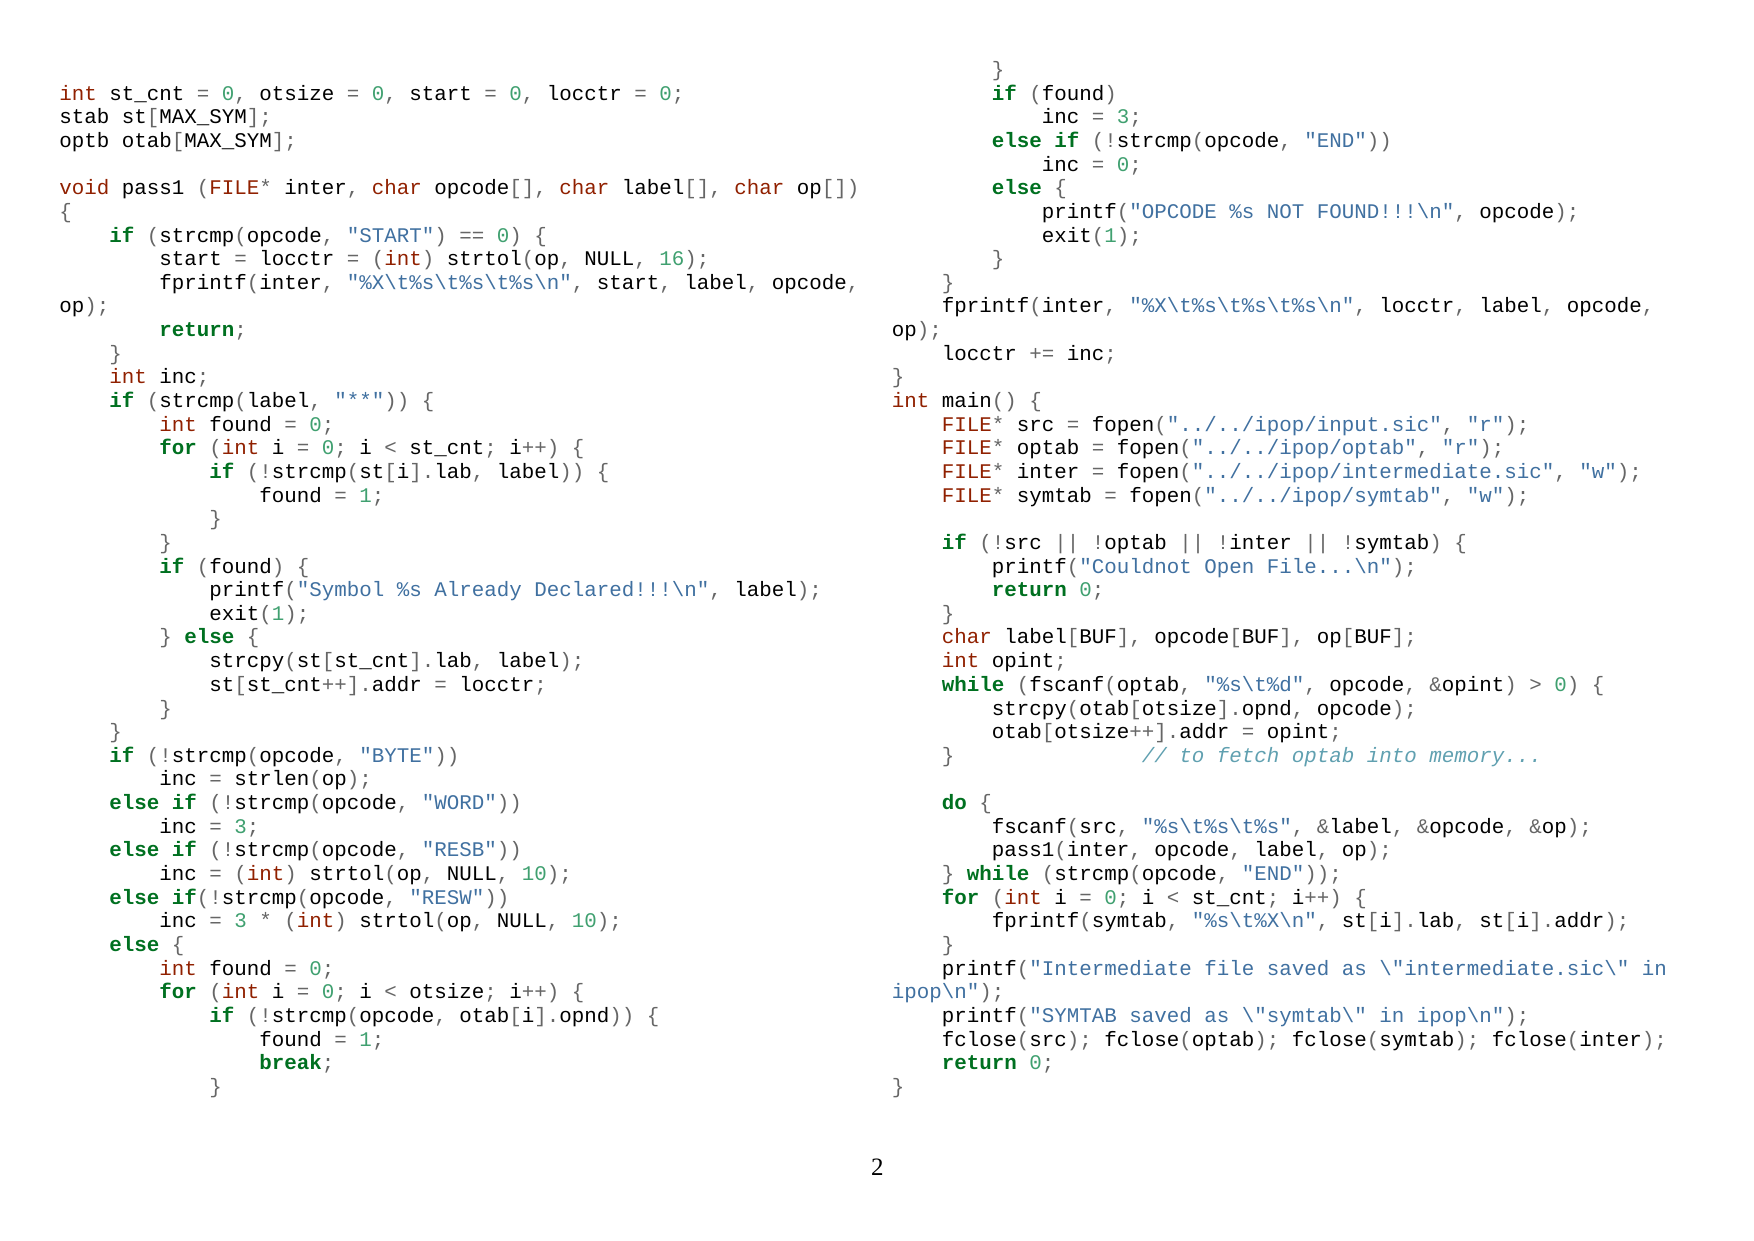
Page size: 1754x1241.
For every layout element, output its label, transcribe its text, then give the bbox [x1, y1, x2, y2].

text int found = 0; [59, 958, 862, 981]
text FILE* src = fopen("../../ipop/input.sic", "r"); [892, 414, 1695, 437]
text inc = 3; [59, 816, 862, 839]
text FILE* symtab = fopen("../../ipop/symtab", "w"); [892, 485, 1695, 508]
text fprintf(inter, "%X\t%s\t%s\t%s\n", start, label, opcode, op); [59, 272, 862, 319]
text inc = 0; [892, 154, 1695, 177]
text do { [892, 792, 1695, 816]
text } [892, 366, 1695, 390]
text FILE* optab = fopen("../../ipop/optab", "r"); [892, 437, 1695, 461]
text int found = 0; [59, 414, 862, 437]
text break; [59, 1052, 862, 1076]
text while (fscanf(optab, "%s\t%d", opcode, &opint) > 0) { [892, 674, 1695, 697]
text else { [59, 934, 862, 958]
text FILE* inter = fopen("../../ipop/intermediate.sic", "w"); [892, 461, 1695, 485]
text } else { [59, 627, 862, 650]
text } [59, 721, 862, 745]
text inc = (int) strtol(op, NULL, 10); [59, 863, 862, 887]
text printf("Intermediate file saved as \"intermediate.sic\" in ipop\n"); [892, 958, 1695, 1005]
text fprintf(inter, "%X\t%s\t%s\t%s\n", locctr, label, opcode, op); [892, 296, 1695, 343]
text fprintf(symtab, "%s\t%X\n", st[i].lab, st[i].addr); [892, 910, 1695, 934]
text for (int i = 0; i < otsize; i++) { [59, 981, 862, 1005]
text } [59, 1076, 862, 1099]
text if (strcmp(opcode, "START") == 0) { [59, 224, 862, 248]
text int st_cnt = 0, otsize = 0, start = 0, locctr = 0; [59, 83, 862, 106]
text exit(1); [59, 603, 862, 627]
text found = 1; [59, 485, 862, 508]
text else { [892, 177, 1695, 201]
text void pass1 (FILE* inter, char opcode[], char label[], char op[]) { [59, 177, 862, 224]
text } [59, 697, 862, 721]
text else if (!strcmp(opcode, "RESB")) [59, 839, 862, 863]
text } [59, 343, 862, 366]
text } [59, 532, 862, 556]
text otab[otsize++].addr = opint; [892, 721, 1695, 745]
text if (strcmp(label, "**")) { [59, 390, 862, 414]
text } [59, 508, 862, 532]
text } [892, 248, 1695, 272]
text exit(1); [892, 224, 1695, 248]
text return 0; [892, 1052, 1695, 1076]
text } [892, 272, 1695, 296]
text stab st[MAX_SYM]; [59, 106, 862, 130]
text printf("Symbol %s Already Declared!!!\n", label); [59, 579, 862, 603]
text } [892, 934, 1695, 958]
text printf("Couldnot Open File...\n"); [892, 556, 1695, 579]
text } // to fetch optab into memory... [892, 745, 1695, 768]
text pass1(inter, opcode, label, op); [892, 839, 1695, 863]
text int opint; [892, 650, 1695, 674]
text for (int i = 0; i < st_cnt; i++) { [892, 887, 1695, 910]
text locctr += inc; [892, 343, 1695, 366]
text inc = 3 * (int) strtol(op, NULL, 10); [59, 910, 862, 934]
text } while (strcmp(opcode, "END")); [892, 863, 1695, 887]
text strcpy(st[st_cnt].lab, label); [59, 650, 862, 674]
text } [892, 59, 1695, 83]
text int inc; [59, 366, 862, 390]
text found = 1; [59, 1028, 862, 1052]
text return; [59, 319, 862, 343]
text if (!src || !optab || !inter || !symtab) { [892, 532, 1695, 556]
text start = locctr = (int) strtol(op, NULL, 16); [59, 248, 862, 272]
text return 0; [892, 579, 1695, 603]
text strcpy(otab[otsize].opnd, opcode); [892, 697, 1695, 721]
text inc = 3; [892, 106, 1695, 130]
text int main() { [892, 390, 1695, 414]
text fscanf(src, "%s\t%s\t%s", &label, &opcode, &op); [892, 816, 1695, 839]
text else if(!strcmp(opcode, "RESW")) [59, 887, 862, 910]
text if (!strcmp(opcode, "BYTE")) [59, 745, 862, 768]
text printf("SYMTAB saved as \"symtab\" in ipop\n"); [892, 1005, 1695, 1028]
text if (found) { [59, 556, 862, 579]
text } [892, 603, 1695, 627]
text else if (!strcmp(opcode, "END")) [892, 130, 1695, 154]
text if (found) [892, 83, 1695, 106]
text if (!strcmp(st[i].lab, label)) { [59, 461, 862, 485]
text char label[BUF], opcode[BUF], op[BUF]; [892, 627, 1695, 650]
text printf("OPCODE %s NOT FOUND!!!\n", opcode); [892, 201, 1695, 224]
text for (int i = 0; i < st_cnt; i++) { [59, 437, 862, 461]
text optb otab[MAX_SYM]; [59, 130, 862, 154]
text fclose(src); fclose(optab); fclose(symtab); fclose(inter); [892, 1028, 1695, 1052]
text else if (!strcmp(opcode, "WORD")) [59, 792, 862, 816]
text } [892, 1076, 1695, 1099]
text inc = strlen(op); [59, 768, 862, 792]
text if (!strcmp(opcode, otab[i].opnd)) { [59, 1005, 862, 1028]
text st[st_cnt++].addr = locctr; [59, 674, 862, 697]
